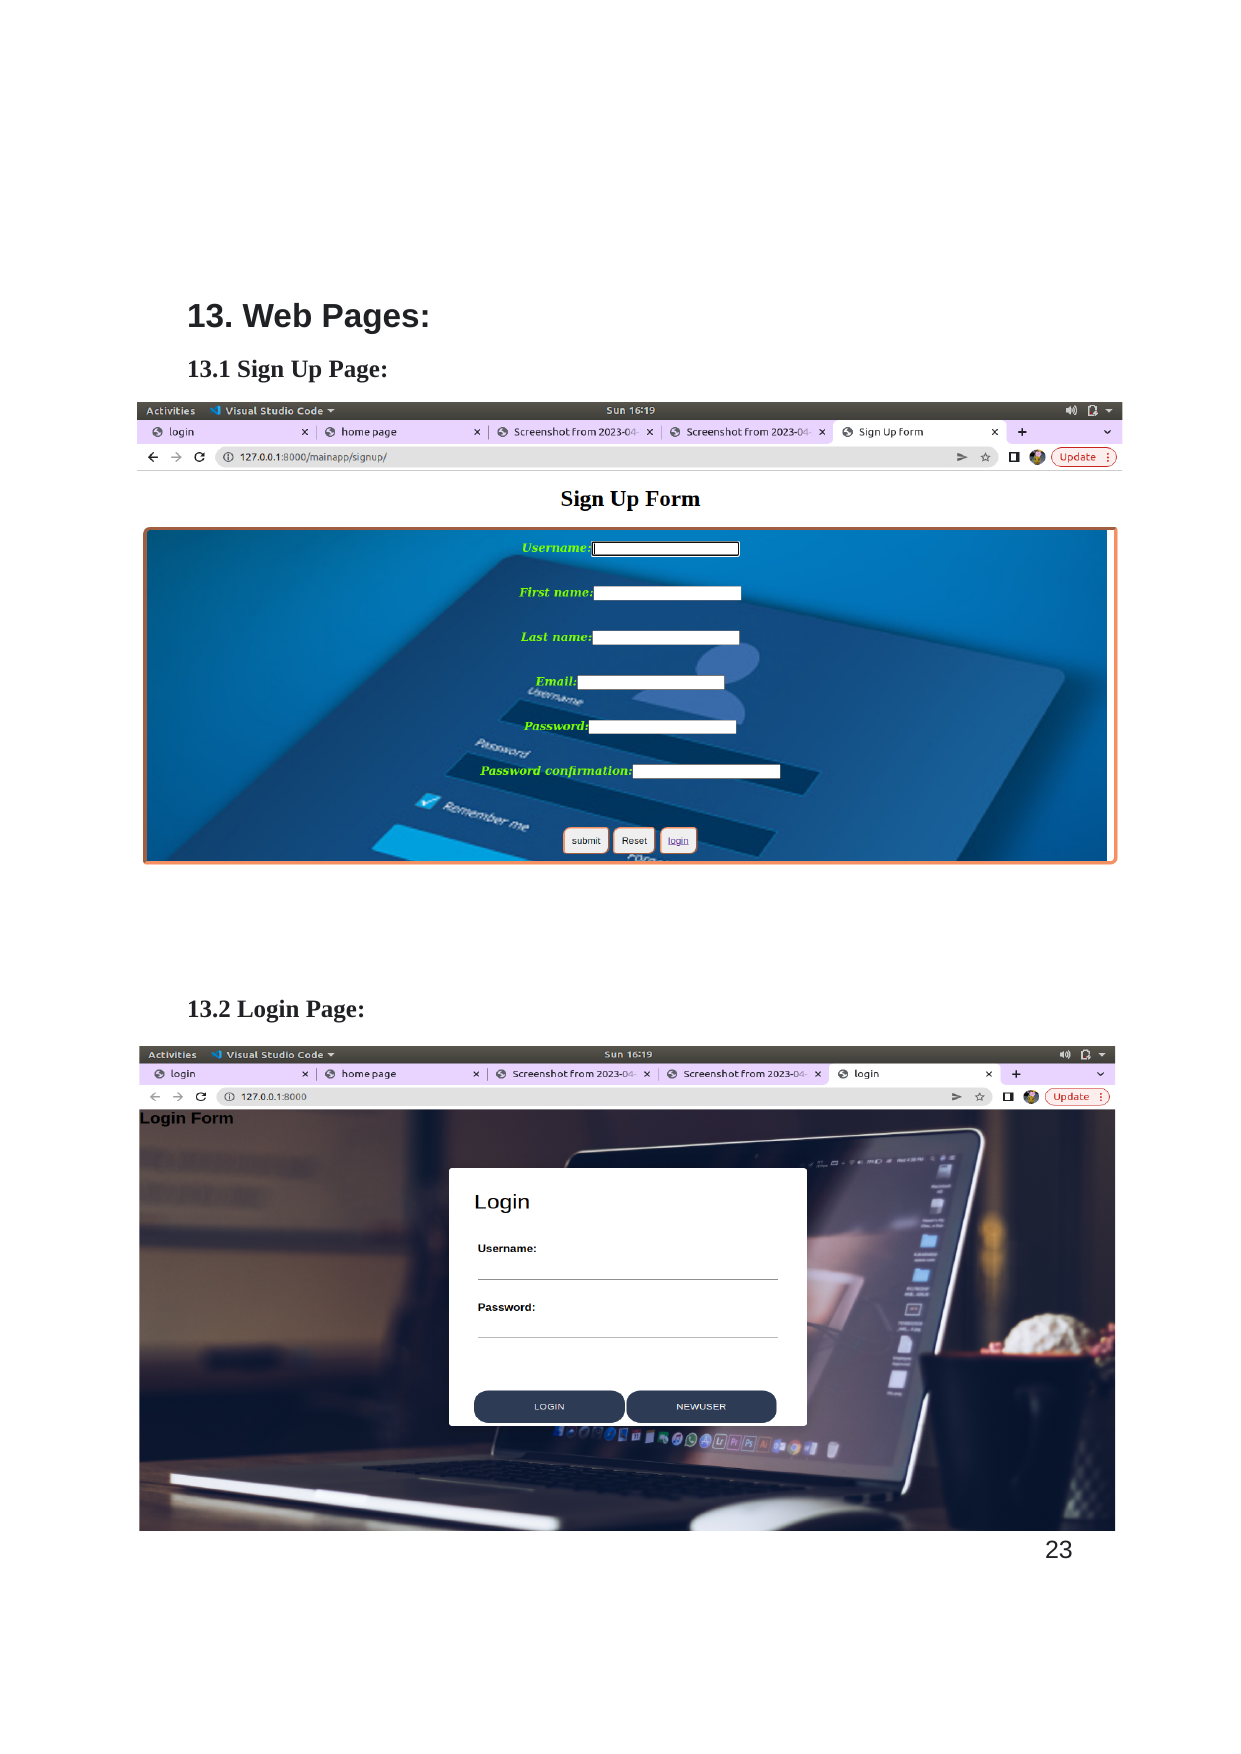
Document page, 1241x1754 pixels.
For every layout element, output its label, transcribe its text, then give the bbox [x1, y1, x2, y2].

picture [139, 1046, 1116, 1531]
text 13.2 Login Page: [187, 994, 1072, 1023]
text [187, 1041, 1072, 1046]
text 13.1 Sign Up Page: [187, 354, 1072, 383]
text 13. Web Pages: [187, 296, 1072, 334]
picture [137, 402, 1123, 936]
text 23 [187, 1531, 1072, 1564]
